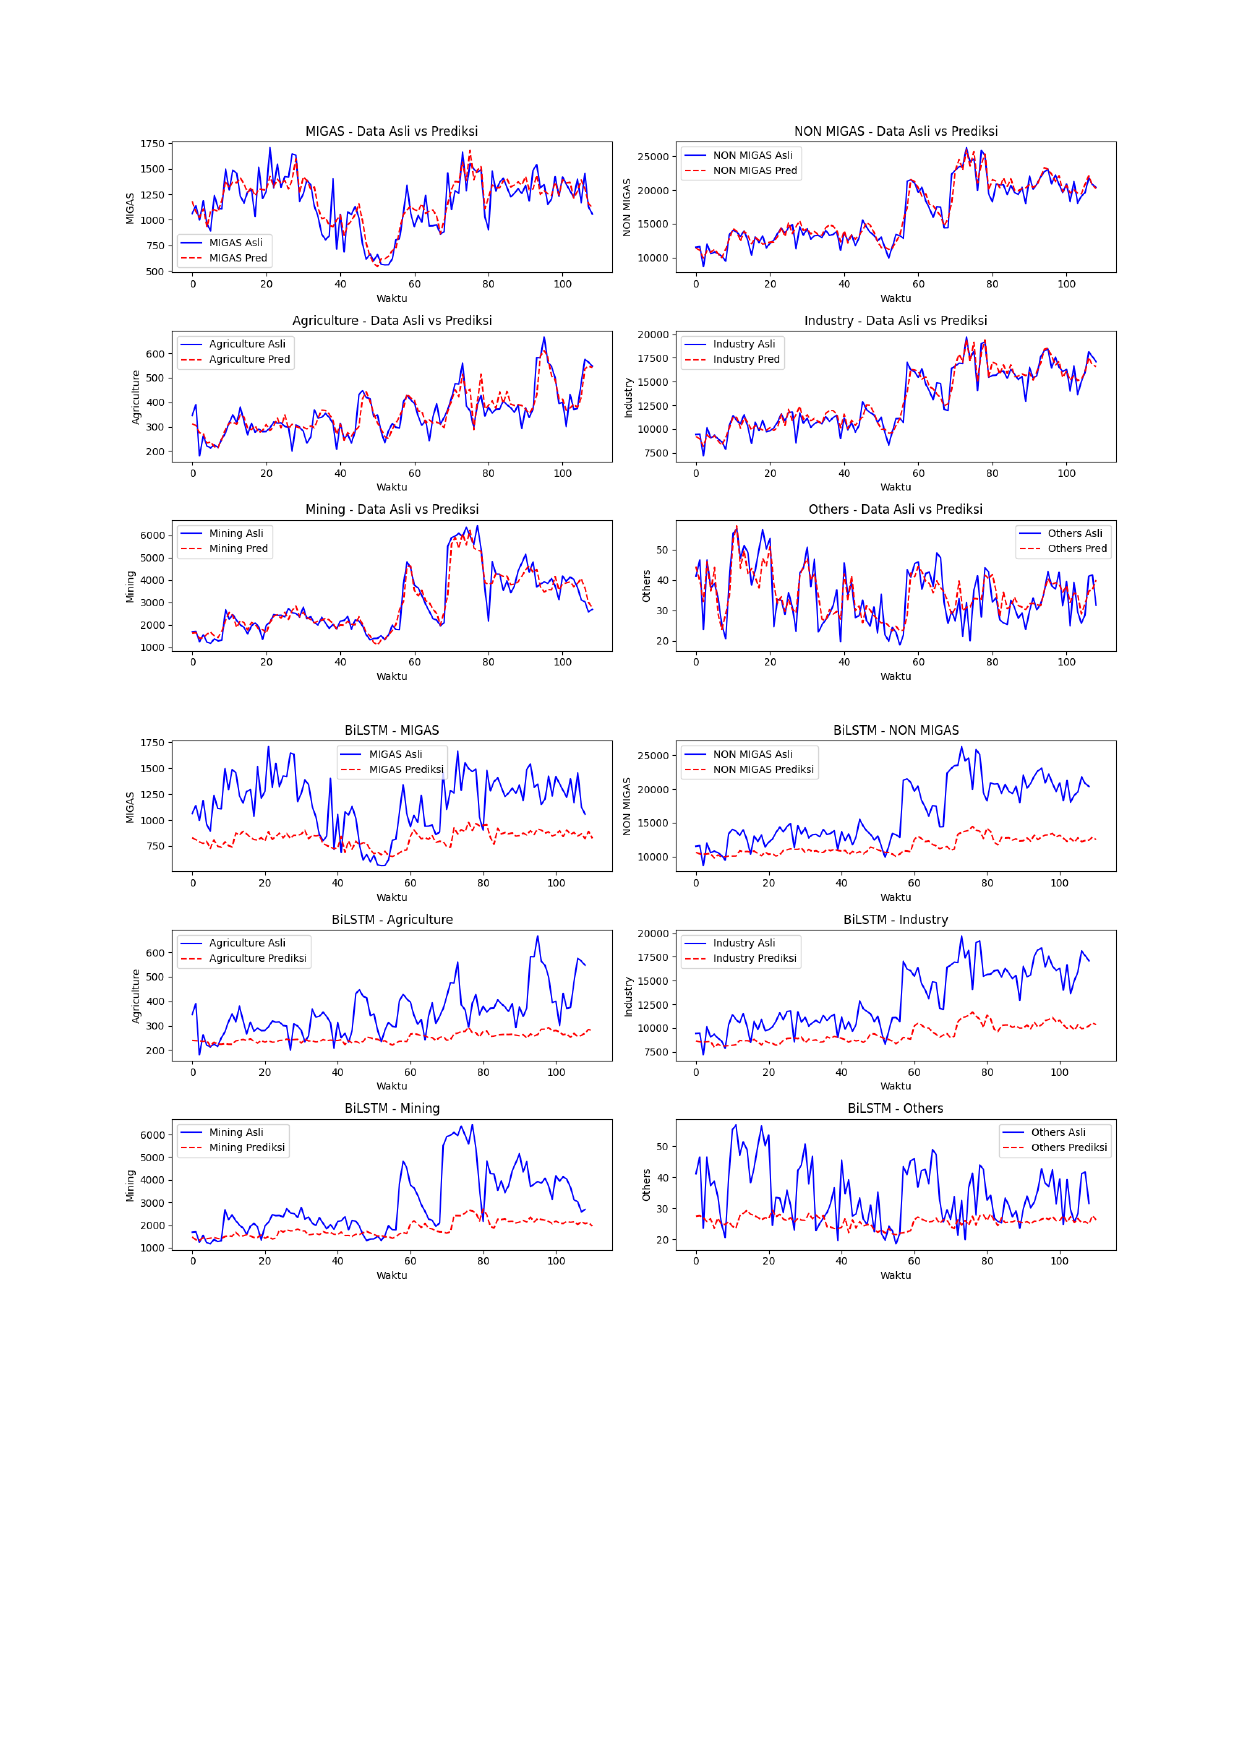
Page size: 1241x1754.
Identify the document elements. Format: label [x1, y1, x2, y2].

picture [118, 717, 1123, 1288]
picture [118, 118, 1123, 689]
